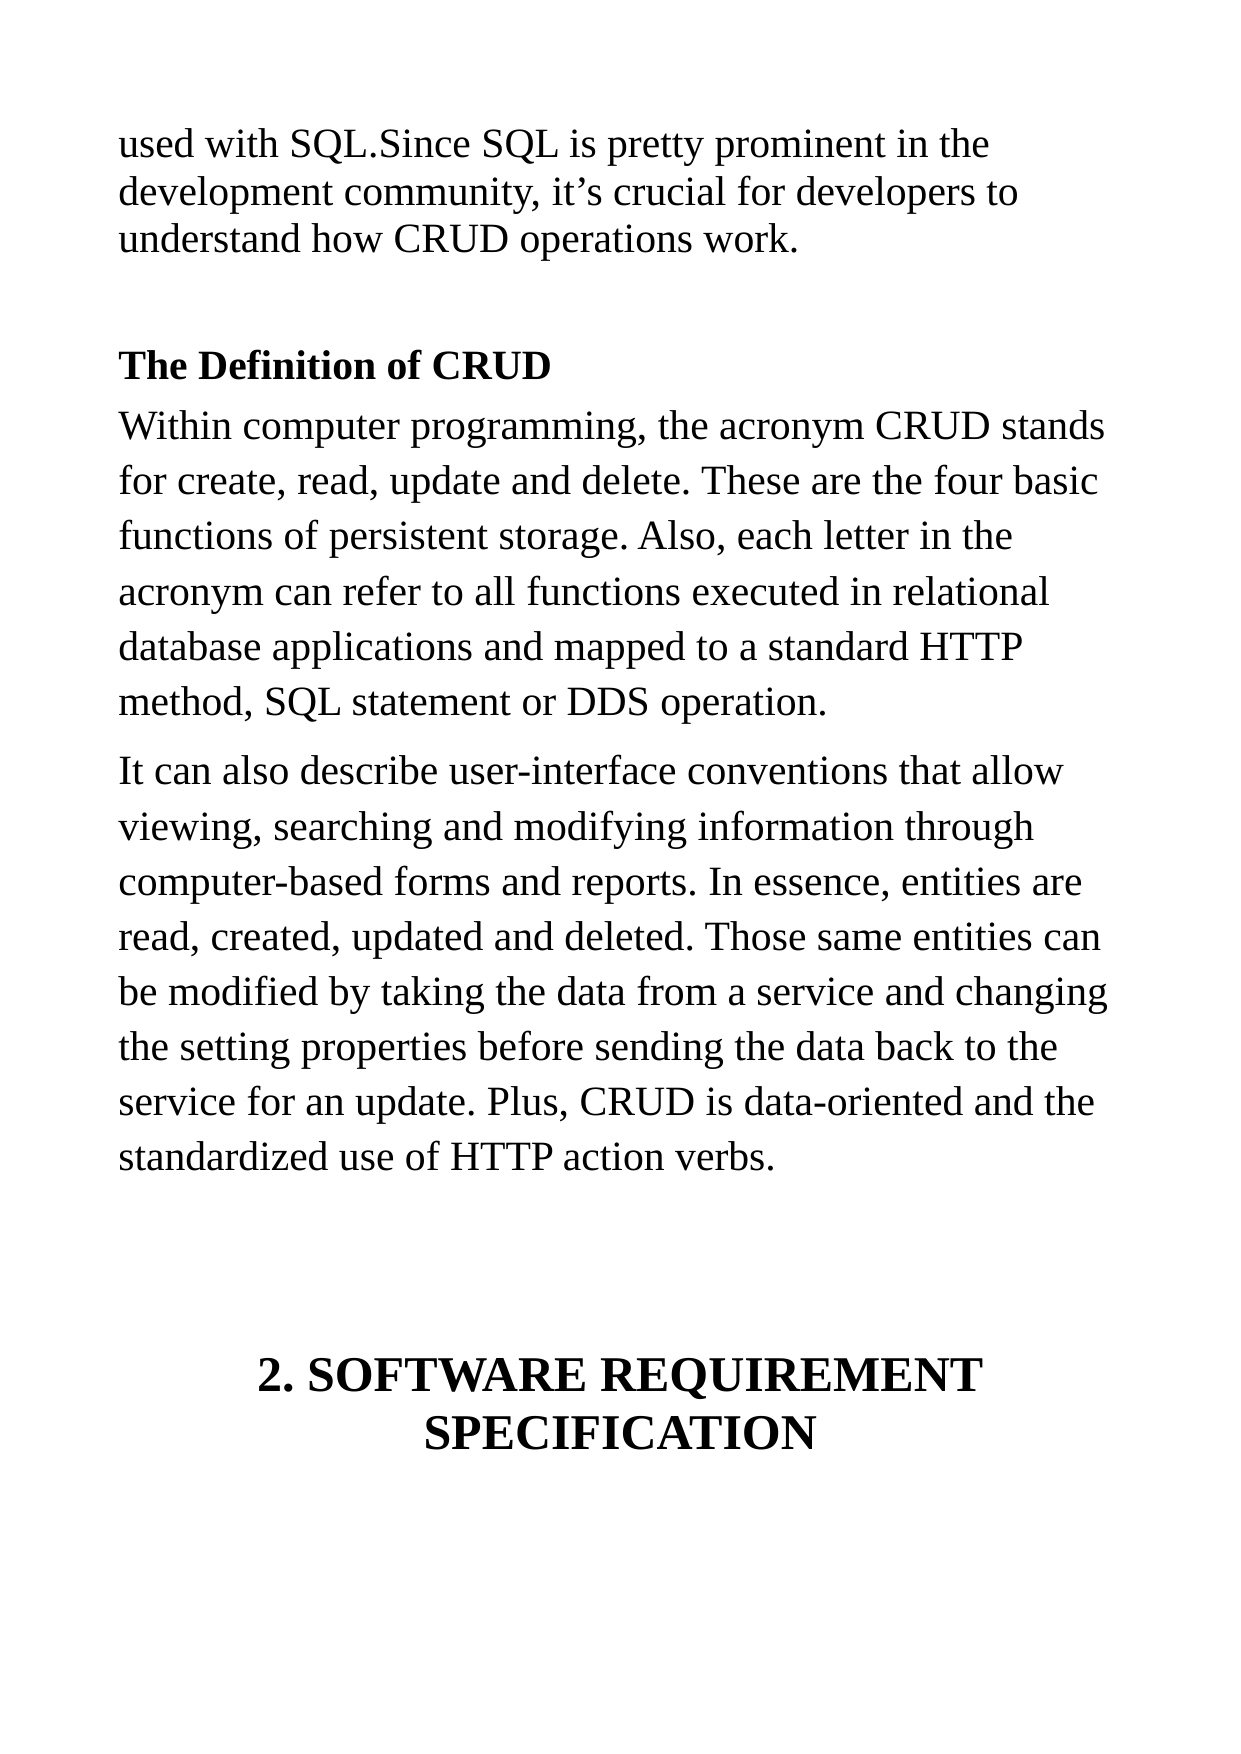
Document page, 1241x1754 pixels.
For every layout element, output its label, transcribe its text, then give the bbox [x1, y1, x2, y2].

text Within computer programming, the acronym CRUD stands for create, read, update and delete. These are the four basic functions of persistent storage. Also, each letter in the acronym can refer to all functions executed in relational database applications and mapped to a standard HTTP method, SQL statement or DDS operation. [118, 401, 1122, 724]
subtitle The Definition of CRUD [118, 340, 1122, 388]
text 2. SOFTWARE REQUIREMENT SPECIFICATION [118, 1345, 1122, 1460]
text used with SQL.Since SQL is pretty prominent in the development community, it’s crucial for developers to understand how CRUD operations work. [118, 118, 1122, 262]
text It can also describe user-interface conventions that allow viewing, searching and modifying information through computer-based forms and reports. In essence, entities are read, created, updated and deleted. Those same entities can be modified by taking the data from a service and changing the setting properties before sending the data back to the service for an update. Plus, CRUD is data-oriented and the standardized use of HTTP action verbs. [118, 746, 1122, 1179]
